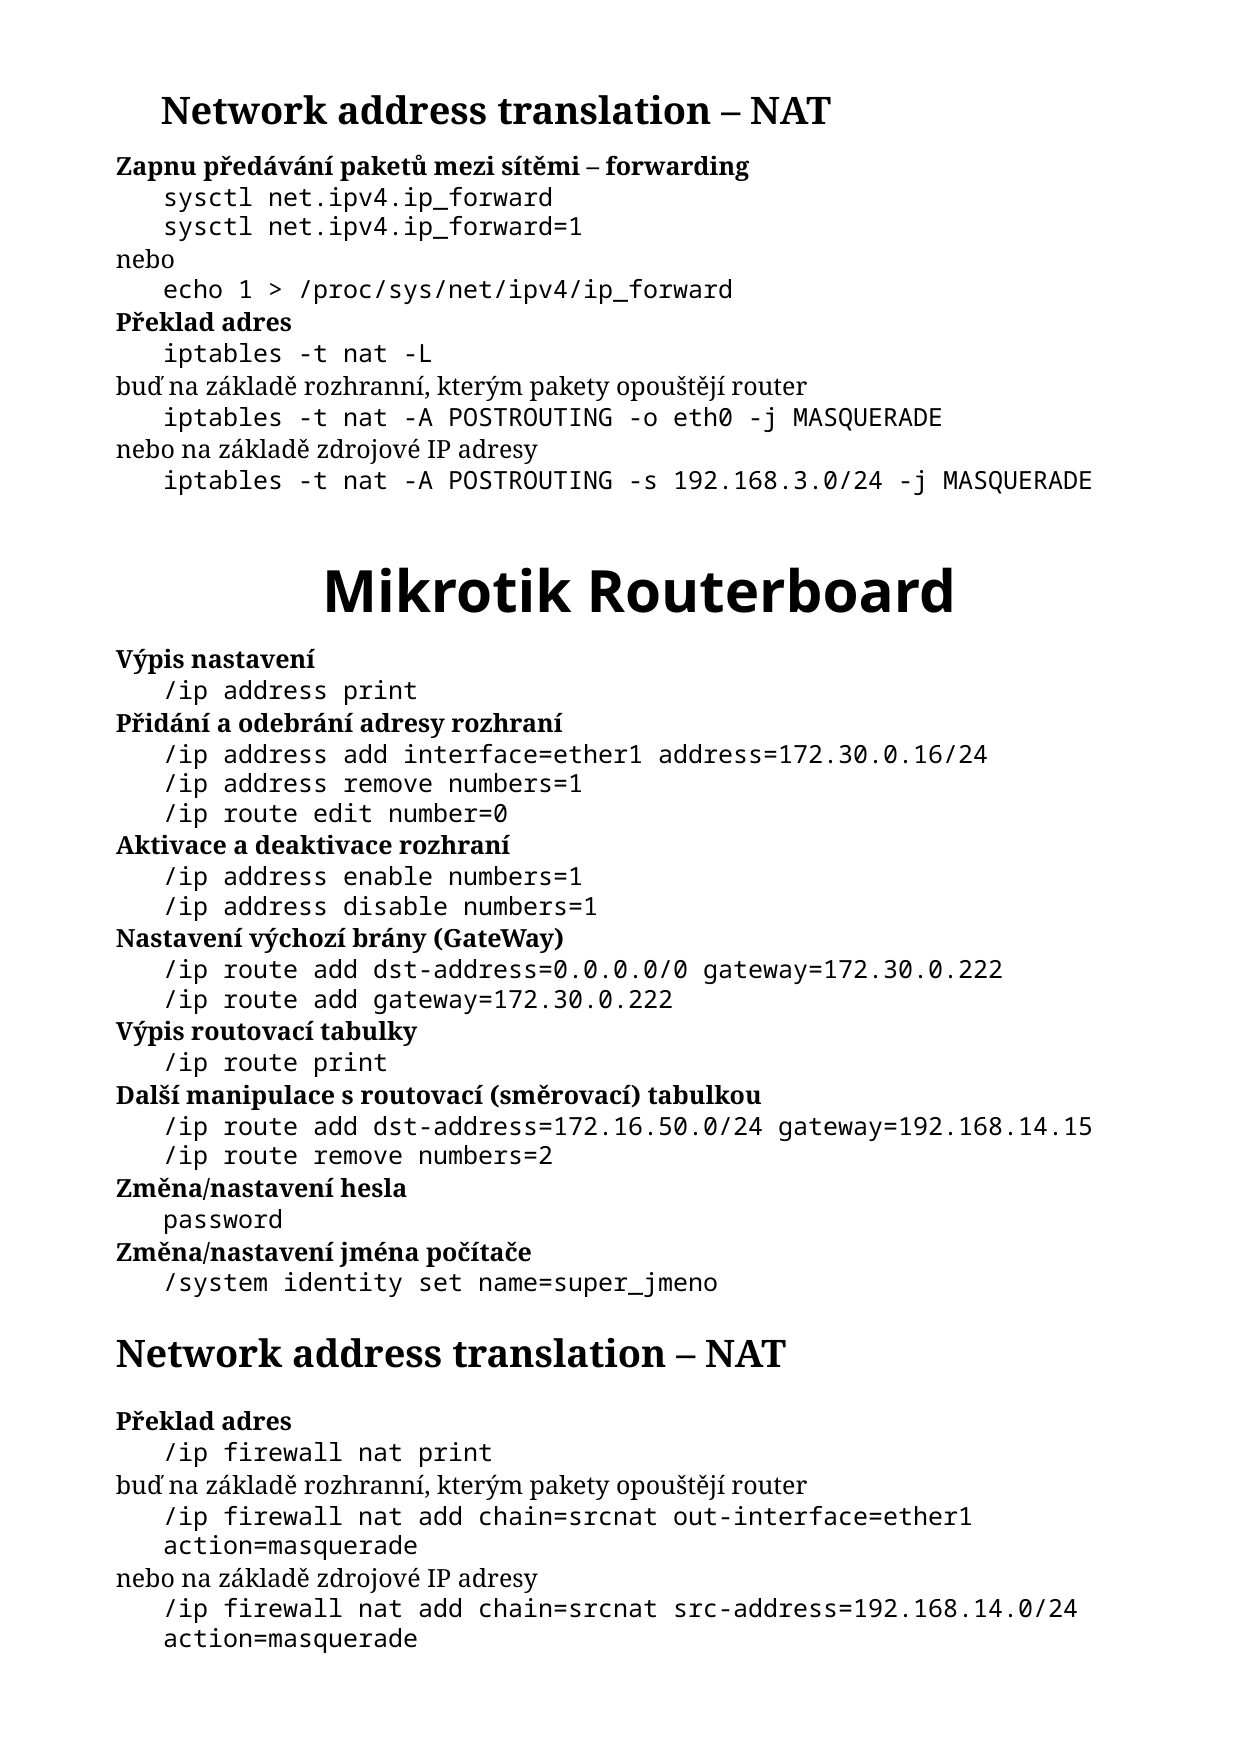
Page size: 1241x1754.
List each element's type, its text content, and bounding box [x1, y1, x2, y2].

text iptables -t nat -A POSTROUTING -s 192.168.3.0/24 -j MASQUERADE [163, 466, 1162, 496]
text Zapnu předávání paketů mezi sítěmi – forwarding [116, 148, 1162, 182]
text /ip firewall nat add chain=srcnat src-address=192.168.14.0/24 action=masquerade [163, 1594, 1162, 1653]
text Aktivace a deaktivace rozhraní [116, 828, 1162, 862]
text password [163, 1205, 1162, 1234]
text nebo [116, 241, 1162, 275]
text sysctl net.ipv4.ip_forward [163, 182, 1162, 212]
text nebo na základě zdrojové IP adresy [116, 432, 1162, 466]
subtitle Network address translation – NAT [116, 84, 1162, 136]
text buď na základě rozhranní, kterým pakety opouštějí router [116, 368, 1162, 402]
text Výpis nastavení [116, 642, 1162, 676]
text /ip route add gateway=172.30.0.222 [163, 984, 1162, 1014]
text Překlad adres [116, 1404, 1162, 1438]
text iptables -t nat -L [163, 339, 1162, 368]
text Další manipulace s routovací (směrovací) tabulkou [116, 1078, 1162, 1112]
text /ip address print [163, 676, 1162, 706]
text /ip address enable numbers=1 [163, 862, 1162, 892]
text buď na základě rozhranní, kterým pakety opouštějí router [116, 1467, 1162, 1501]
text Přidání a odebrání adresy rozhraní [116, 706, 1162, 739]
text /ip address disable numbers=1 [163, 892, 1162, 921]
text /ip route add dst-address=172.16.50.0/24 gateway=192.168.14.15 [163, 1112, 1162, 1141]
text Změna/nastavení jména počítače [116, 1234, 1162, 1268]
text iptables -t nat -A POSTROUTING -o eth0 -j MASQUERADE [163, 402, 1162, 432]
text /ip route remove numbers=2 [163, 1141, 1162, 1171]
text /ip firewall nat print [163, 1438, 1162, 1467]
text /ip route print [163, 1048, 1162, 1078]
text Nastavení výchozí brány (GateWay) [116, 921, 1162, 955]
text /system identity set name=super_jmeno [163, 1268, 1162, 1298]
text Network address translation – NAT [116, 1327, 1162, 1379]
text /ip route edit number=0 [163, 798, 1162, 828]
text /ip address add interface=ether1 address=172.30.0.16/24 [163, 739, 1162, 769]
title Mikrotik Routerboard [116, 550, 1162, 629]
text nebo na základě zdrojové IP adresy [116, 1560, 1162, 1594]
text Výpis routovací tabulky [116, 1014, 1162, 1048]
text sysctl net.ipv4.ip_forward=1 [163, 212, 1162, 241]
text /ip firewall nat add chain=srcnat out-interface=ether1 action=masquerade [163, 1501, 1162, 1560]
text /ip route add dst-address=0.0.0.0/0 gateway=172.30.0.222 [163, 955, 1162, 984]
text /ip address remove numbers=1 [163, 769, 1162, 798]
text echo 1 > /proc/sys/net/ipv4/ip_forward [163, 275, 1162, 305]
text Překlad adres [116, 305, 1162, 339]
text Změna/nastavení hesla [116, 1171, 1162, 1205]
